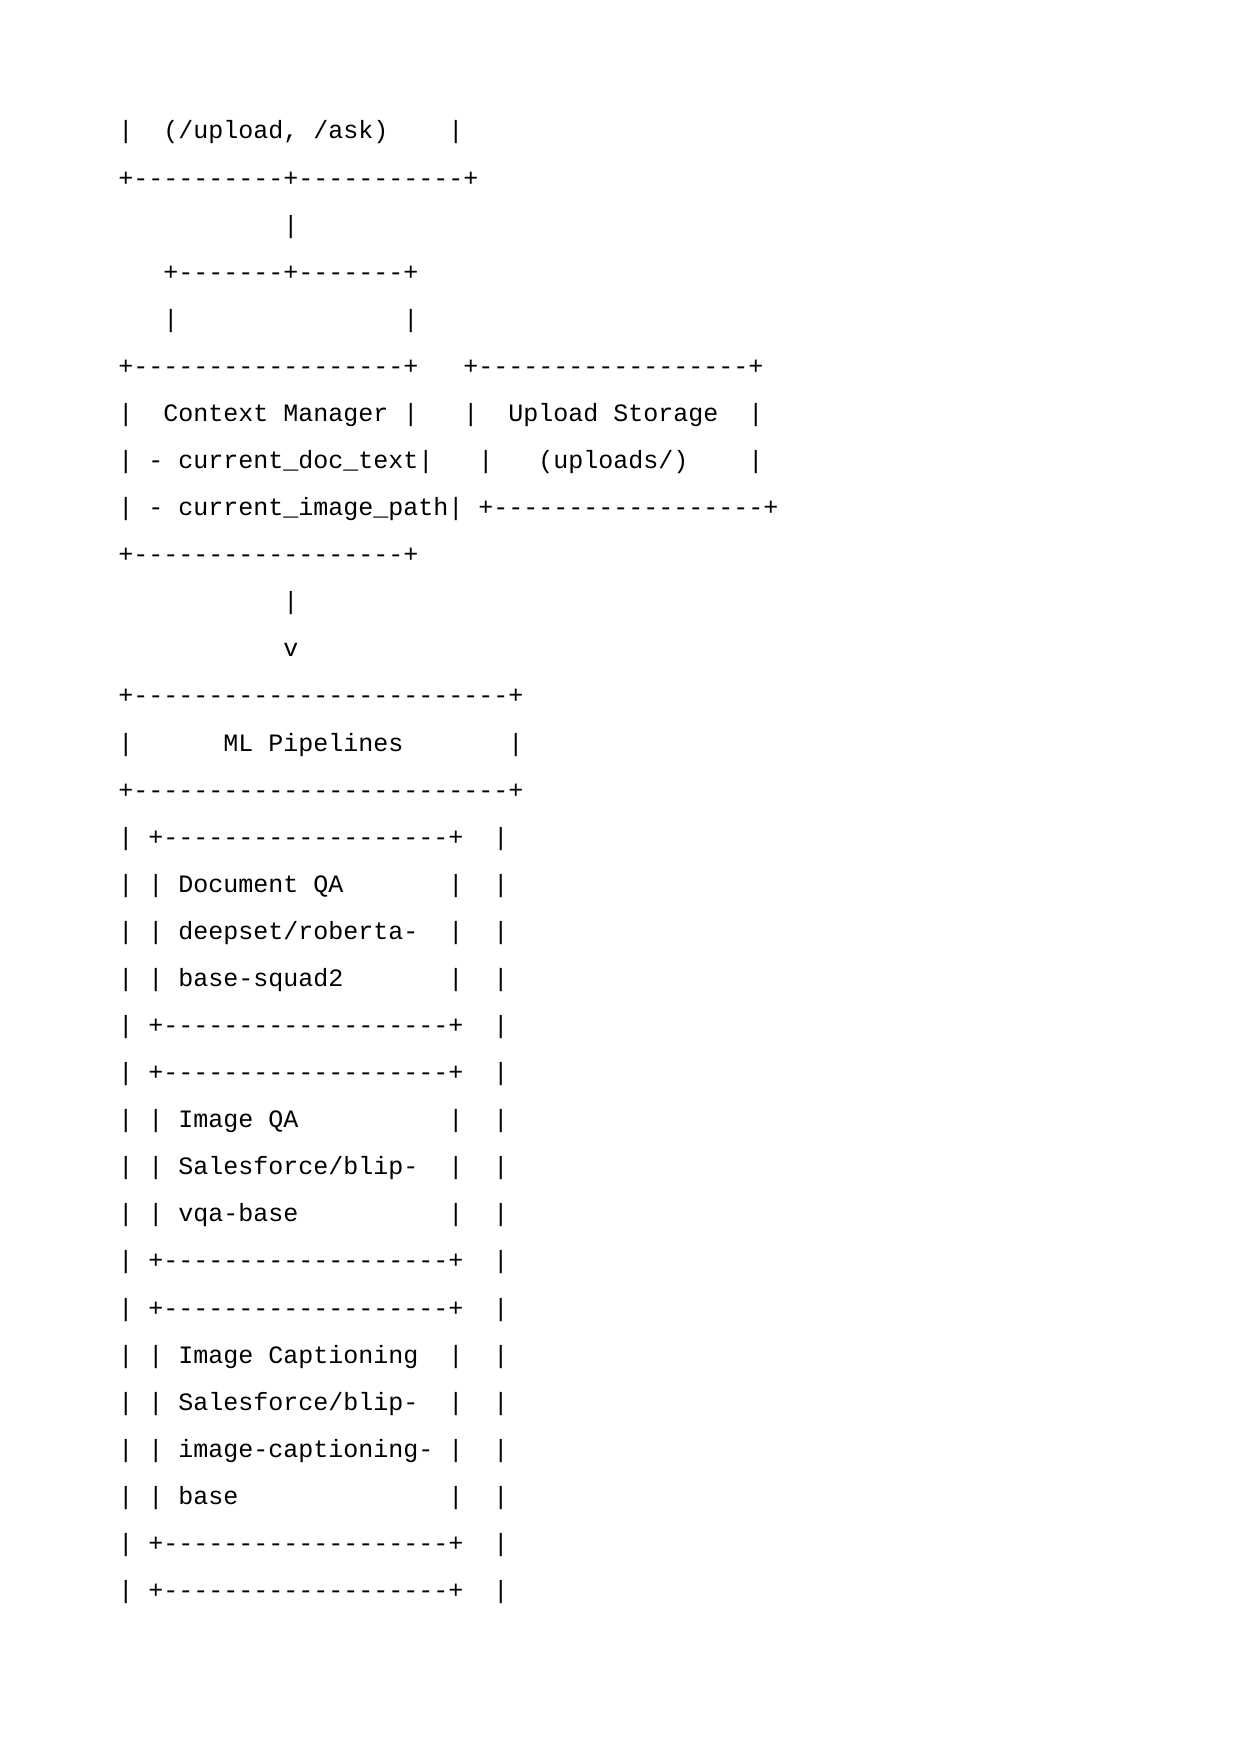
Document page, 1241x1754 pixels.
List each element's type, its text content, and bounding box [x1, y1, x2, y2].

text | | Image Captioning | | [118, 1342, 1122, 1371]
text | +-------------------+ | [118, 1295, 1122, 1323]
text | [118, 212, 1122, 241]
text | | vqa-base | | [118, 1201, 1122, 1229]
text | +-------------------+ | [118, 824, 1122, 853]
text v [118, 636, 1122, 664]
text | (/upload, /ask) | [118, 118, 1122, 146]
text | - current_doc_text| | (uploads/) | [118, 448, 1122, 476]
text | ML Pipelines | [118, 730, 1122, 758]
text | | base | | [118, 1483, 1122, 1512]
text | | image-captioning- | | [118, 1436, 1122, 1465]
text | | Image QA | | [118, 1107, 1122, 1135]
text | | Salesforce/blip- | | [118, 1389, 1122, 1418]
text | | [118, 306, 1122, 335]
text +-------------------------+ [118, 777, 1122, 806]
text | [118, 589, 1122, 617]
text | +-------------------+ | [118, 1060, 1122, 1088]
text | +-------------------+ | [118, 1248, 1122, 1276]
text +-------------------------+ [118, 683, 1122, 711]
text | | base-squad2 | | [118, 966, 1122, 994]
text | +-------------------+ | [118, 1578, 1122, 1606]
text +----------+-----------+ [118, 165, 1122, 193]
text | Context Manager | | Upload Storage | [118, 401, 1122, 429]
text | | Document QA | | [118, 871, 1122, 900]
text +------------------+ [118, 542, 1122, 570]
text +-------+-------+ [118, 259, 1122, 288]
text | +-------------------+ | [118, 1531, 1122, 1559]
text +------------------+ +------------------+ [118, 353, 1122, 382]
text | | Salesforce/blip- | | [118, 1154, 1122, 1182]
text | | deepset/roberta- | | [118, 918, 1122, 947]
text | +-------------------+ | [118, 1013, 1122, 1041]
text | - current_image_path| +------------------+ [118, 495, 1122, 523]
